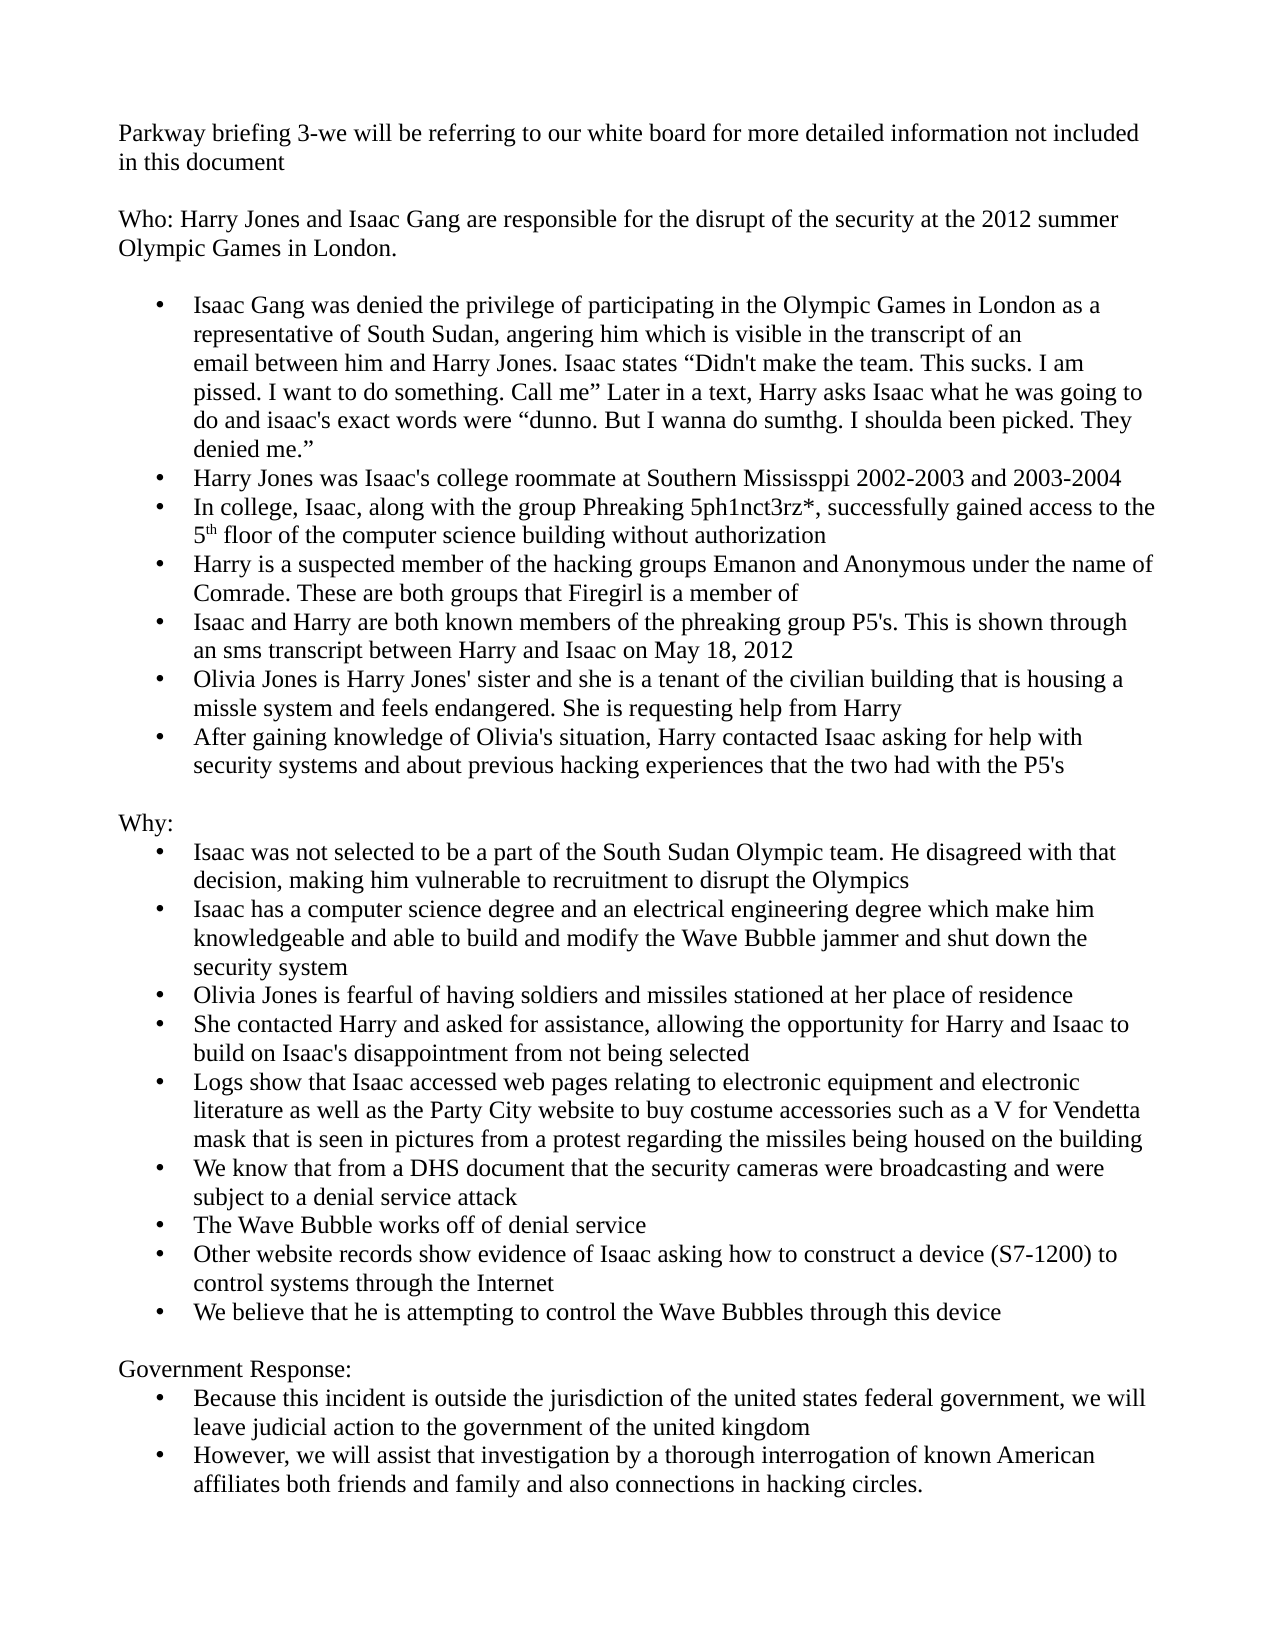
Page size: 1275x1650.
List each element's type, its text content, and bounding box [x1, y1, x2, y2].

list In college, Isaac, along with the group Phreaking 5ph1nct3rz*, successfully gained access to the 5th floor of the computer science building without authorization [156, 492, 1157, 549]
text Parkway briefing 3-we will be referring to our white board for more detailed information not included in this document [118, 118, 1157, 176]
list After gaining knowledge of Olivia's situation, Harry contacted Isaac asking for help with security systems and about previous hacking experiences that the two had with the P5's [156, 722, 1157, 779]
list Olivia Jones is fearful of having soldiers and missiles stationed at her place of residence [156, 981, 1157, 1009]
list However, we will assist that investigation by a thorough interrogation of known American affiliates both friends and family and also connections in hacking circles. [156, 1441, 1157, 1498]
list Logs show that Isaac accessed web pages relating to electronic equipment and electronic literature as well as the Party City website to buy costume accessories such as a V for Vendetta mask that is seen in pictures from a protest regarding the missiles being housed on the building [156, 1067, 1157, 1153]
list Isaac was not selected to be a part of the South Sudan Olympic team. He disagreed with that decision, making him vulnerable to recruitment to disrupt the Olympics [156, 837, 1157, 894]
list Isaac has a computer science degree and an electrical engineering degree which make him knowledgeable and able to build and modify the Wave Bubble jammer and shut down the security system [156, 894, 1157, 981]
list Isaac and Harry are both known members of the phreaking group P5's. This is shown through an sms transcript between Harry and Isaac on May 18, 2012 [156, 607, 1157, 664]
text Government Response: [118, 1354, 1157, 1383]
list We know that from a DHS document that the security cameras were broadcasting and were subject to a denial service attack [156, 1153, 1157, 1211]
list She contacted Harry and asked for assistance, allowing the opportunity for Harry and Isaac to build on Isaac's disappointment from not being selected [156, 1009, 1157, 1067]
list Other website records show evidence of Isaac asking how to construct a device (S7-1200) to control systems through the Internet [156, 1239, 1157, 1297]
list Harry is a suspected member of the hacking groups Emanon and Anonymous under the name of Comrade. These are both groups that Firegirl is a member of [156, 549, 1157, 607]
list Harry Jones was Isaac's college roommate at Southern Mississppi 2002-2003 and 2003-2004 [156, 463, 1157, 492]
list Olivia Jones is Harry Jones' sister and she is a tenant of the civilian building that is housing a missle system and feels endangered. She is requesting help from Harry [156, 664, 1157, 722]
text Why: [118, 808, 1157, 837]
list Because this incident is outside the jurisdiction of the united states federal government, we will leave judicial action to the government of the united kingdom [156, 1383, 1157, 1441]
text Who: Harry Jones and Isaac Gang are responsible for the disrupt of the security at the 2012 summer Olympic Games in London. [118, 204, 1157, 262]
list Isaac Gang was denied the privilege of participating in the Olympic Games in London as a representative of South Sudan, angering him which is visible in the transcript of an [156, 291, 1157, 348]
list email between him and Harry Jones. Isaac states “Didn't make the team. This sucks. I am pissed. I want to do something. Call me” Later in a text, Harry asks Isaac what he was going to do and isaac's exact words were “dunno. But I wanna do sumthg. I shoulda been picked. They denied me.” [156, 348, 1157, 463]
list The Wave Bubble works off of denial service [156, 1211, 1157, 1239]
list We believe that he is attempting to control the Wave Bubbles through this device [156, 1297, 1157, 1326]
